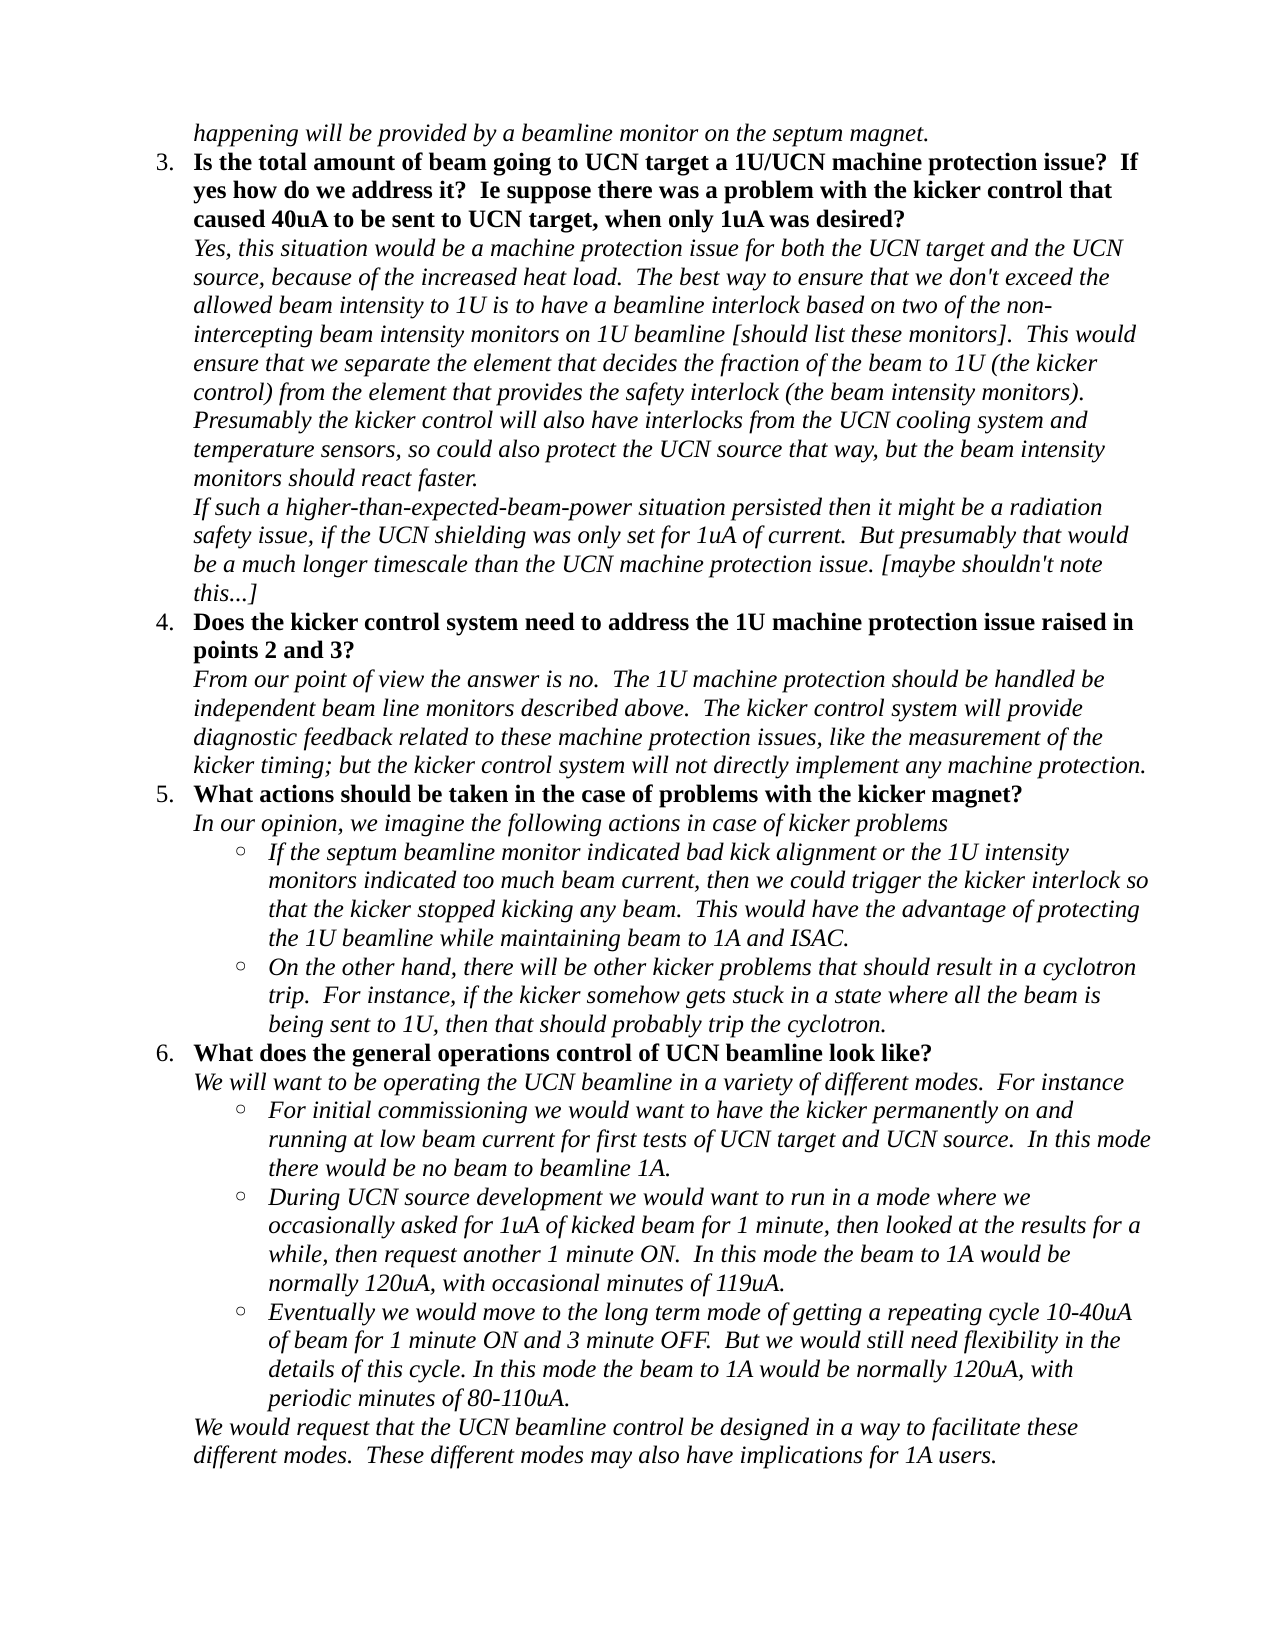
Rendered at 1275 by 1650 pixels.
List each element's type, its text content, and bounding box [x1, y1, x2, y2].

list Is the total amount of beam going to UCN target a 1U/UCN machine protection issue? If yes how do we address it? Ie suppose there was a problem with the kicker control that caused 40uA to be sent to UCN target, when only 1uA was desired? Yes, this situation would be a machine protection issue for both the UCN target and the UCN source, because of the increased heat load. The best way to ensure that we don't exceed the allowed beam intensity to 1U is to have a beamline interlock based on two of the non-intercepting beam intensity monitors on 1U beamline [should list these monitors]. This would ensure that we separate the element that decides the fraction of the beam to 1U (the kicker control) from the element that provides the safety interlock (the beam intensity monitors). Presumably the kicker control will also have interlocks from the UCN cooling system and temperature sensors, so could also protect the UCN source that way, but the beam intensity monitors should react faster. If such a higher-than-expected-beam-power situation persisted then it might be a radiation safety issue, if the UCN shielding was only set for 1uA of current. But presumably that would be a much longer timescale than the UCN machine protection issue. [maybe shouldn't note this...] [156, 147, 1157, 607]
list What actions should be taken in the case of problems with the kicker magnet? In our opinion, we imagine the following actions in case of kicker problems [156, 779, 1157, 837]
list We would request that the UCN beamline control be designed in a way to facilitate these different modes. These different modes may also have implications for 1A users. [156, 1412, 1157, 1469]
list Eventually we would move to the long term mode of getting a repeating cycle 10-40uA of beam for 1 minute ON and 3 minute OFF. But we would still need flexibility in the details of this cycle. In this mode the beam to 1A would be normally 120uA, with periodic minutes of 80-110uA. [231, 1297, 1157, 1412]
list For initial commissioning we would want to have the kicker permanently on and running at low beam current for first tests of UCN target and UCN source. In this mode there would be no beam to beamline 1A. [231, 1096, 1157, 1182]
list Does the kicker control system need to address the 1U machine protection issue raised in points 2 and 3? From our point of view the answer is no. The 1U machine protection should be handled be independent beam line monitors described above. The kicker control system will provide diagnostic feedback related to these machine protection issues, like the measurement of the kicker timing; but the kicker control system will not directly implement any machine protection. [156, 607, 1157, 779]
list On the other hand, there will be other kicker problems that should result in a cyclotron trip. For instance, if the kicker somehow gets stuck in a state where all the beam is being sent to 1U, then that should probably trip the cyclotron. [231, 952, 1157, 1038]
list happening will be provided by a beamline monitor on the septum magnet. [156, 118, 1157, 147]
list If the septum beamline monitor indicated bad kick alignment or the 1U intensity monitors indicated too much beam current, then we could trigger the kicker interlock so that the kicker stopped kicking any beam. This would have the advantage of protecting the 1U beamline while maintaining beam to 1A and ISAC. [231, 837, 1157, 952]
list What does the general operations control of UCN beamline look like? We will want to be operating the UCN beamline in a variety of different modes. For instance [156, 1038, 1157, 1096]
list During UCN source development we would want to run in a mode where we occasionally asked for 1uA of kicked beam for 1 minute, then looked at the results for a while, then request another 1 minute ON. In this mode the beam to 1A would be normally 120uA, with occasional minutes of 119uA. [231, 1182, 1157, 1297]
